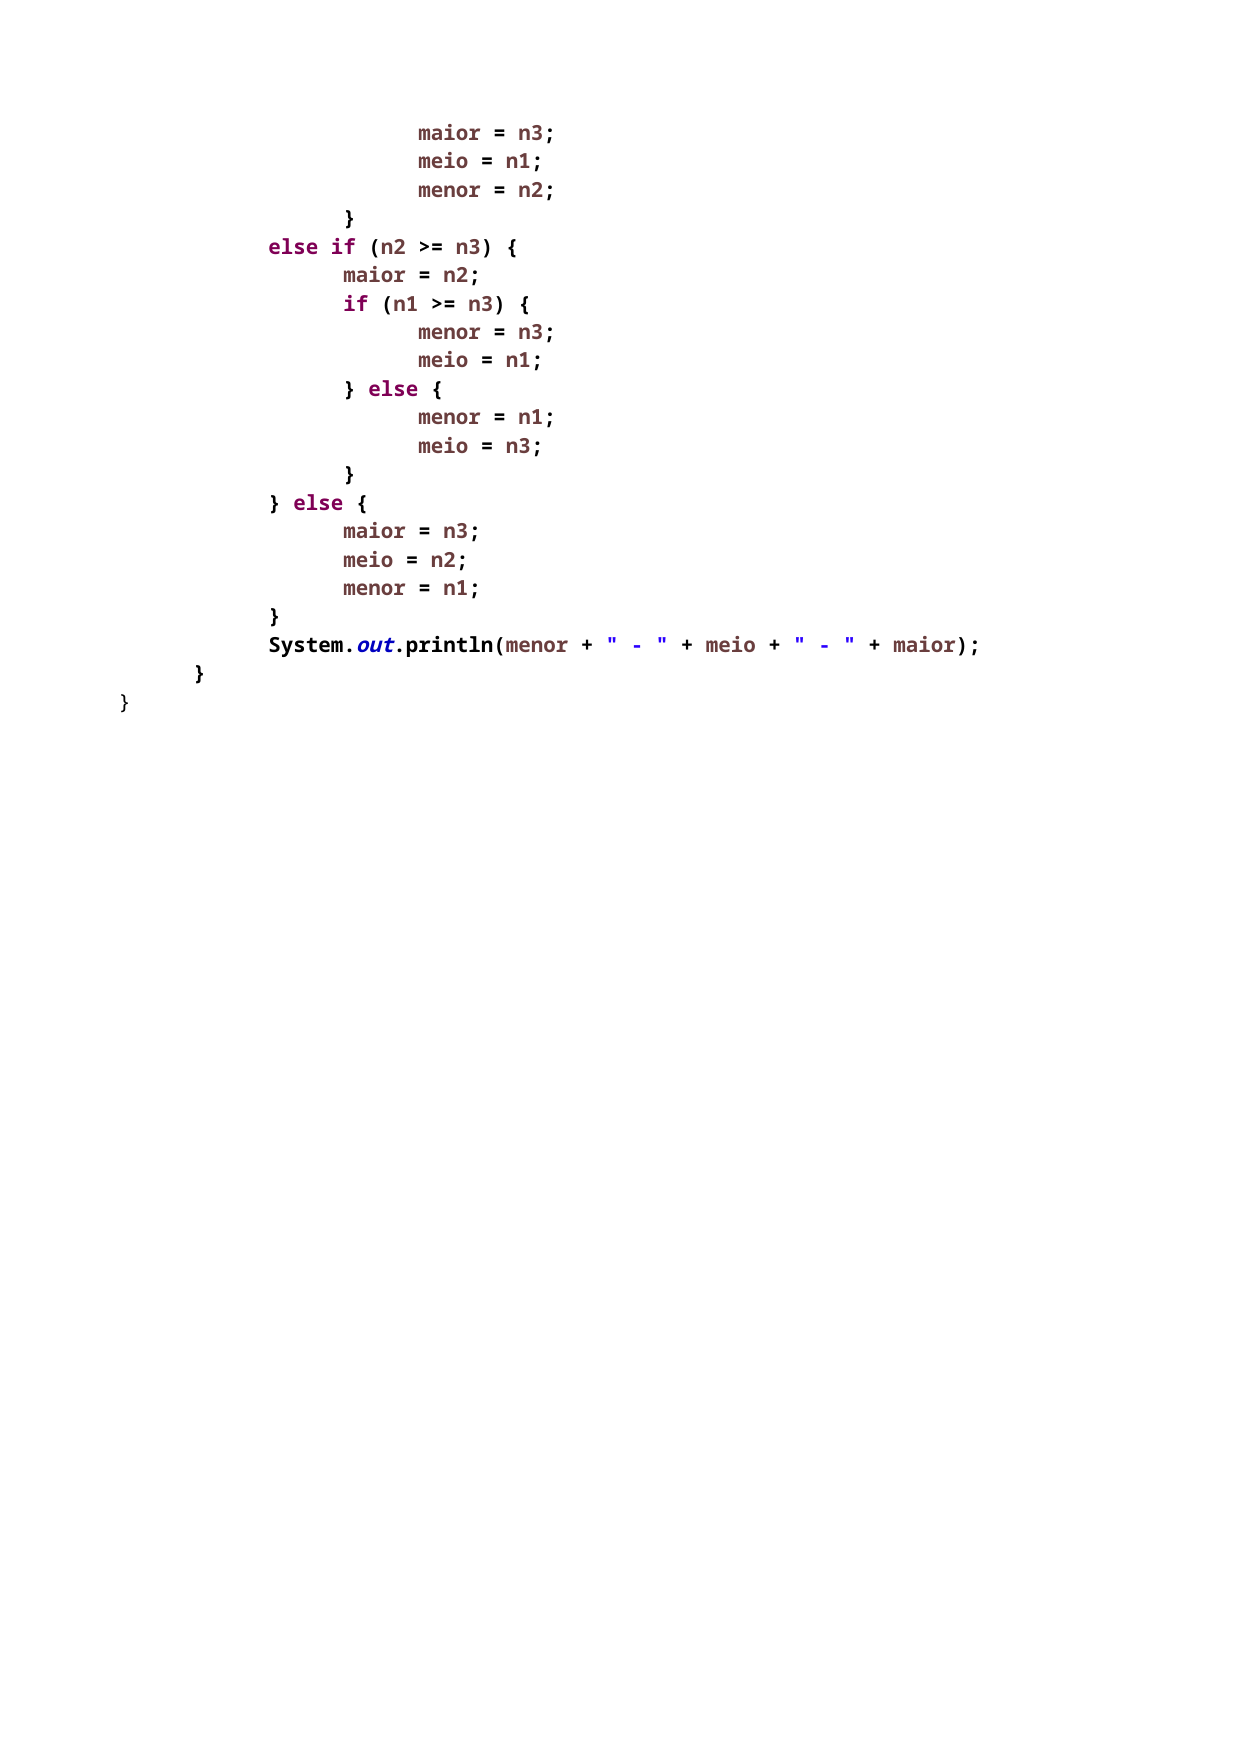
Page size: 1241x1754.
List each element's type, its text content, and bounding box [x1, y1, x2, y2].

text System.out.println(menor + " - " + meio + " - " + maior); [118, 630, 1122, 658]
text meio = n2; [118, 545, 1122, 573]
text menor = n2; [118, 175, 1122, 203]
text meio = n1; [118, 346, 1122, 374]
text } [118, 658, 1122, 687]
text meio = n1; [118, 147, 1122, 175]
text menor = n1; [118, 573, 1122, 602]
text } [118, 602, 1122, 630]
text } [118, 459, 1122, 488]
text maior = n3; [118, 118, 1122, 147]
text menor = n1; [118, 402, 1122, 431]
text } else { [118, 374, 1122, 402]
text } [118, 203, 1122, 232]
text menor = n3; [118, 317, 1122, 346]
text if (n1 >= n3) { [118, 289, 1122, 317]
text meio = n3; [118, 431, 1122, 459]
text maior = n3; [118, 516, 1122, 545]
text } [118, 687, 1122, 715]
text else if (n2 >= n3) { [118, 232, 1122, 260]
text maior = n2; [118, 260, 1122, 289]
text } else { [118, 488, 1122, 516]
